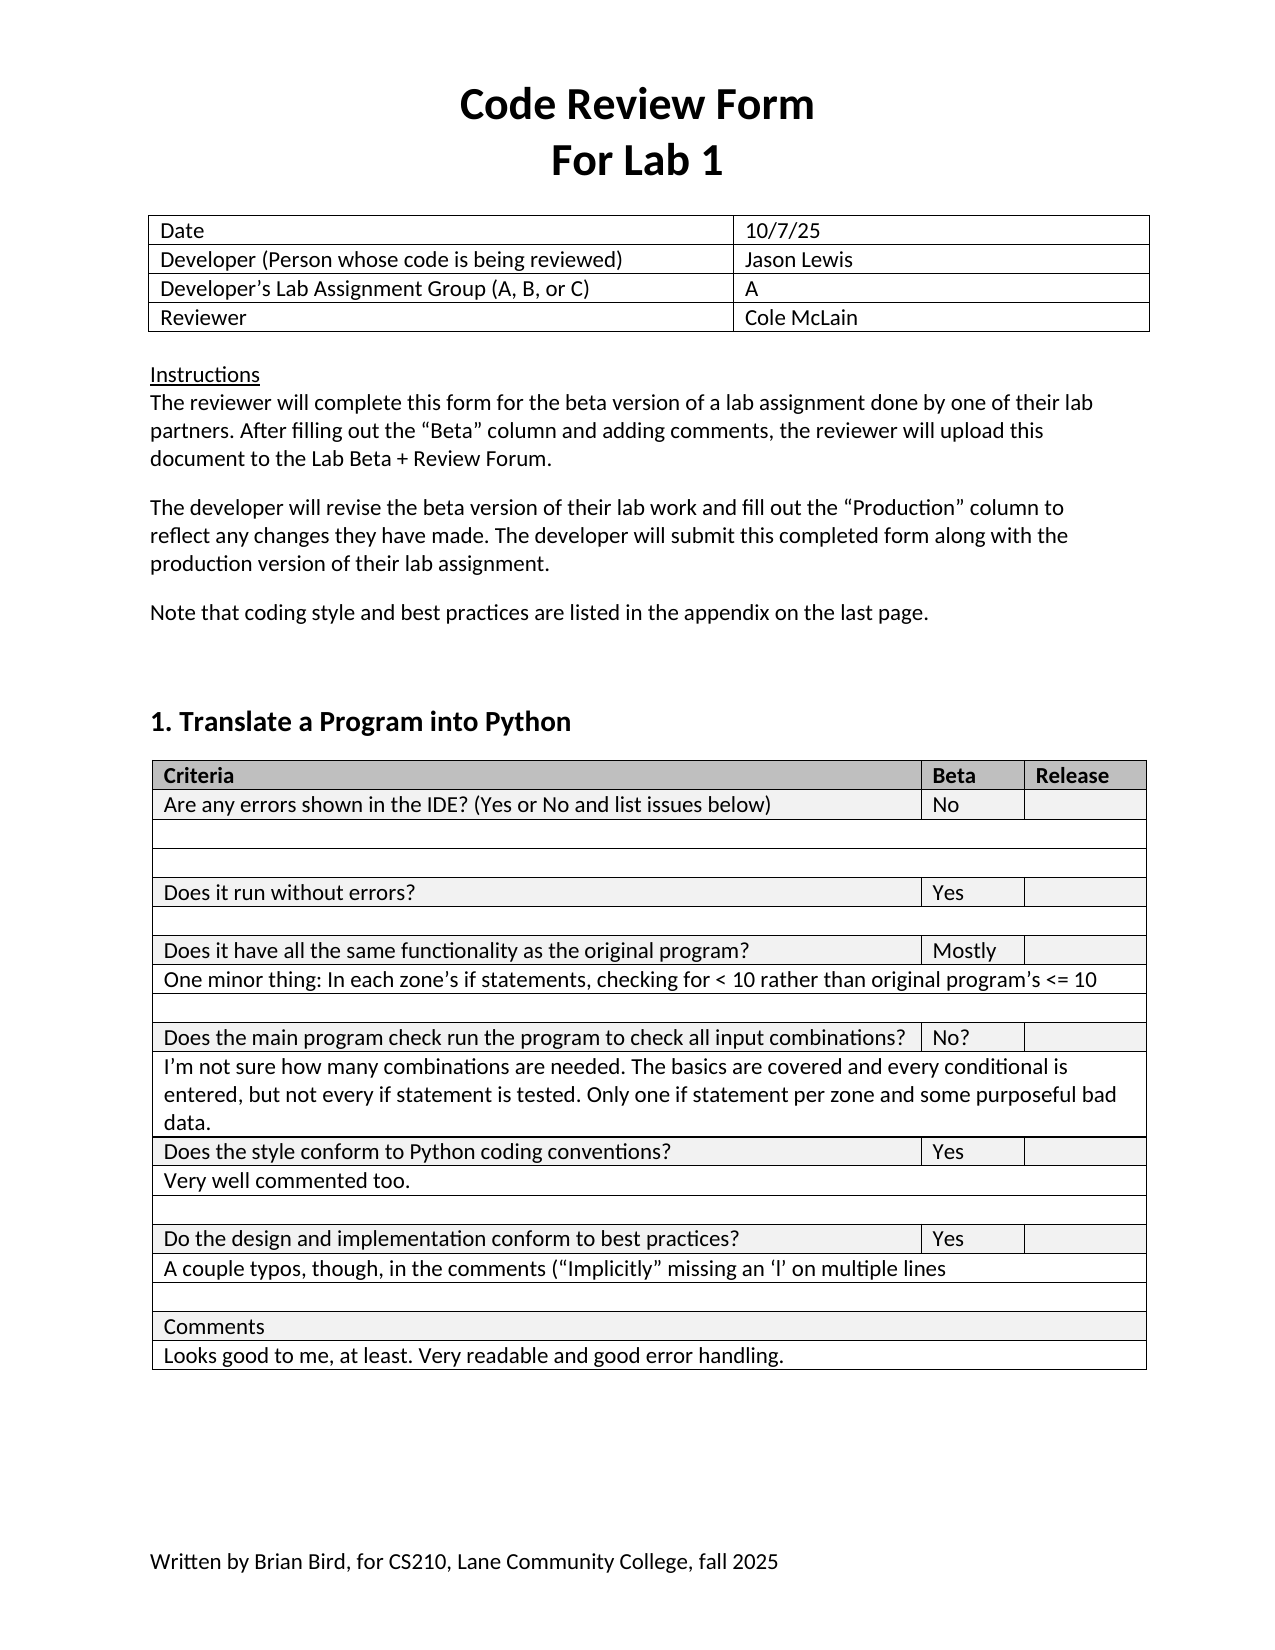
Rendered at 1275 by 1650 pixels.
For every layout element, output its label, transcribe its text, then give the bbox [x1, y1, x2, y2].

table_cell Yes [922, 1138, 1024, 1165]
text 1. Translate a Program into Python [150, 703, 1125, 739]
table_cell No [922, 790, 1024, 819]
table_cell Yes [922, 1225, 1024, 1253]
text Note that coding style and best practices are listed in the appendix on the last page. [150, 598, 1125, 626]
table_cell [1025, 878, 1146, 906]
text Instructions [150, 332, 1125, 388]
table_header Criteria [153, 761, 921, 789]
table_header 10/7/25 [734, 216, 1149, 244]
table_cell [153, 820, 1146, 848]
table_cell [1025, 1225, 1146, 1253]
table_cell Developer’s Lab Assignment Group (A, B, or C) [149, 274, 733, 302]
table_cell Developer (Person whose code is being reviewed) [149, 245, 733, 273]
table_cell Jason Lewis [734, 245, 1149, 273]
table_cell Cole McLain [734, 303, 1149, 331]
table_cell Very well commented too. [153, 1166, 1146, 1194]
table_cell Reviewer [149, 303, 733, 331]
table_cell A couple typos, though, in the comments (“Implicitly” missing an ‘l’ on multiple lines [153, 1254, 1146, 1282]
table_cell [153, 907, 1146, 935]
table_cell Does the main program check run the program to check all input combinations? [153, 1023, 921, 1051]
text The developer will revise the beta version of their lab work and fill out the “Production” column to reflect any changes they have made. The developer will submit this completed form along with the production version of their lab assignment. [150, 493, 1125, 577]
table_cell [1025, 936, 1146, 964]
table_cell Do the design and implementation conform to best practices? [153, 1225, 921, 1253]
text The reviewer will complete this form for the beta version of a lab assignment done by one of their lab partners. After filling out the “Beta” column and adding comments, the reviewer will upload this document to the Lab Beta + Review Forum. [150, 388, 1125, 472]
table_cell Does it have all the same functionality as the original program? [153, 936, 921, 964]
table_cell Yes [922, 878, 1024, 906]
table_cell Mostly [922, 936, 1024, 964]
table_cell [1025, 790, 1146, 819]
table_header Release [1025, 761, 1146, 789]
table_cell Are any errors shown in the IDE? (Yes or No and list issues below) [153, 790, 921, 819]
table_cell Comments [153, 1312, 1146, 1340]
table_header Beta [922, 761, 1024, 789]
table_cell Does it run without errors? [153, 878, 921, 906]
table_cell [1025, 1138, 1146, 1165]
table_cell I’m not sure how many combinations are needed. The basics are covered and every conditional is entered, but not every if statement is tested. Only one if statement per zone and some purposeful bad data. [153, 1052, 1146, 1136]
table_cell [1025, 1023, 1146, 1051]
table_cell [153, 849, 1146, 877]
table_cell No? [922, 1023, 1024, 1051]
table_cell [153, 1196, 1146, 1223]
table_cell One minor thing: In each zone’s if statements, checking for < 10 rather than original program’s <= 10 [153, 965, 1146, 993]
table_cell Looks good to me, at least. Very readable and good error handling. [153, 1341, 1146, 1369]
table_cell Does the style conform to Python coding conventions? [153, 1138, 921, 1165]
table_cell A [734, 274, 1149, 302]
table_cell [153, 1283, 1146, 1311]
table_cell [153, 994, 1146, 1022]
table_header Date [149, 216, 733, 244]
